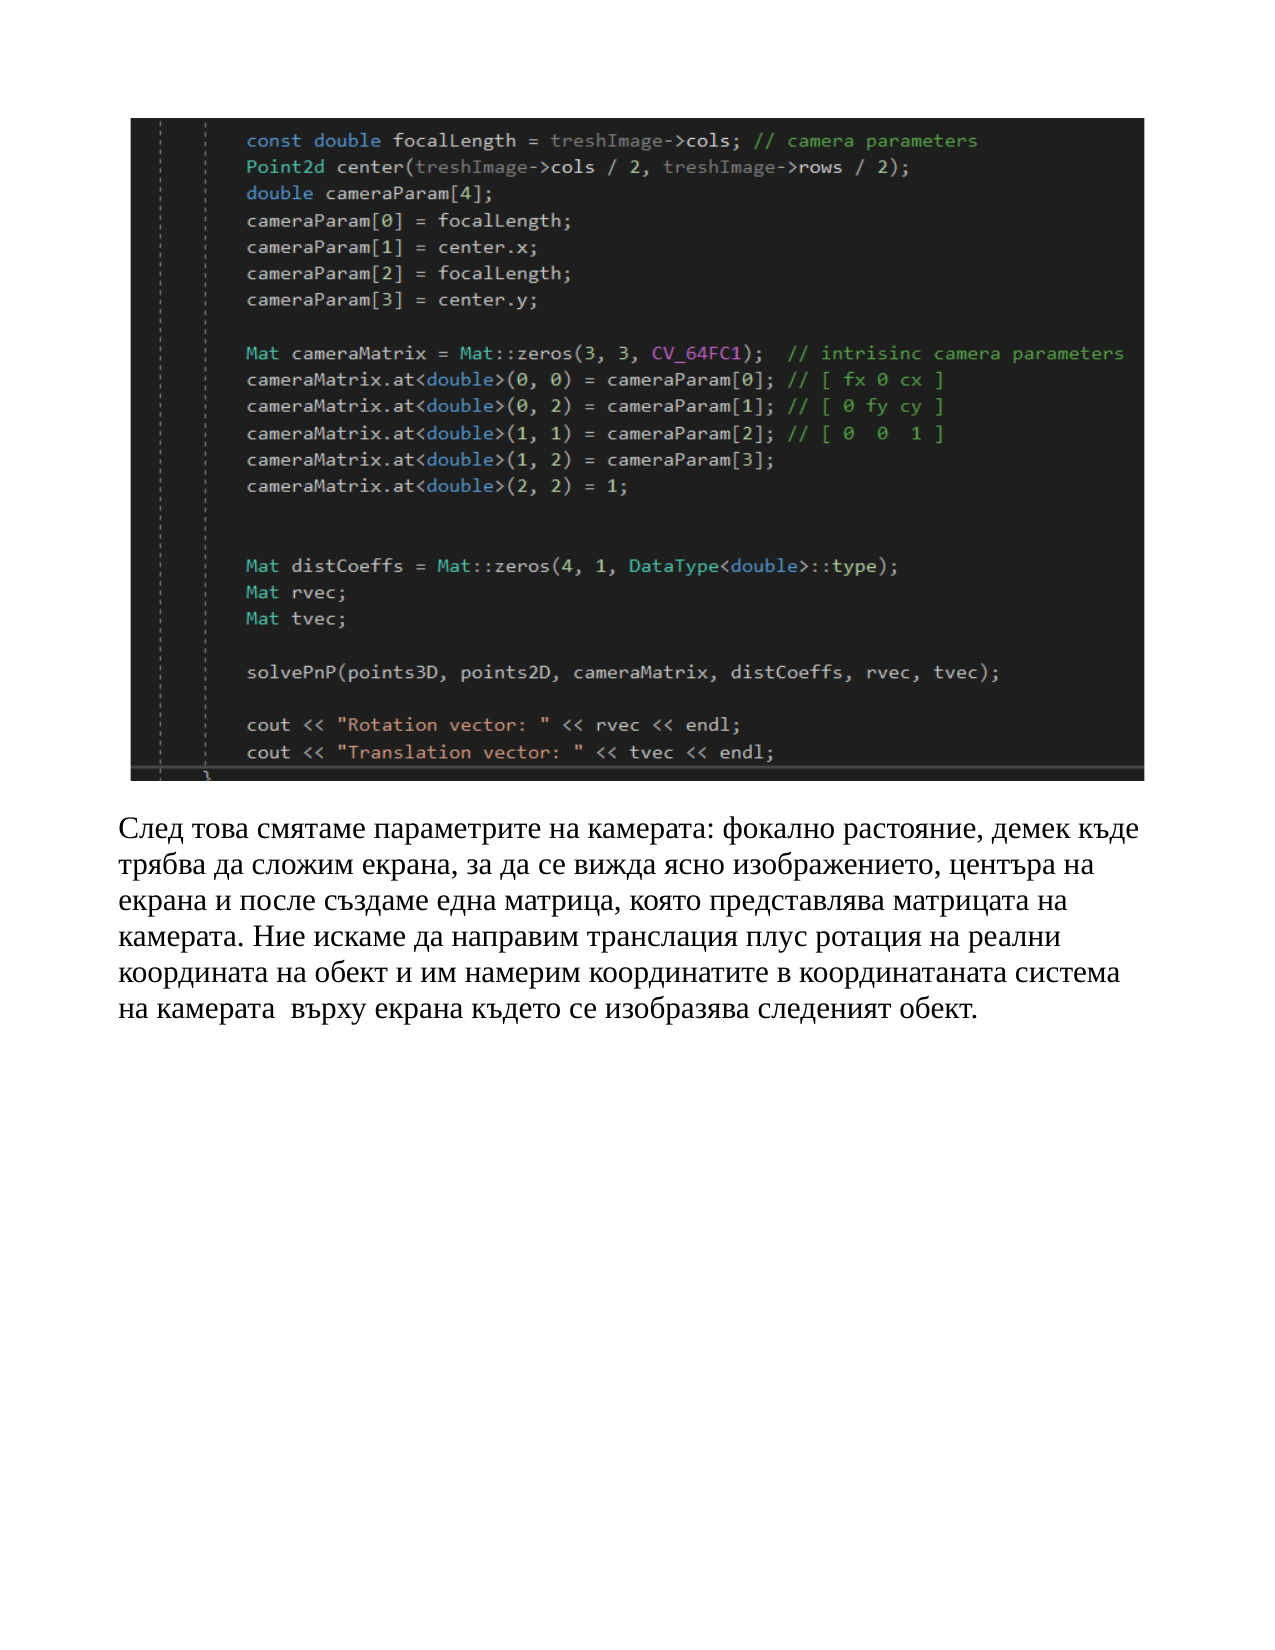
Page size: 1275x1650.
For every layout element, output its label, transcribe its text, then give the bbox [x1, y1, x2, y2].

text След това смятаме параметрите на камерата: фокално растояние, демек къде трябва да сложим екрана, за да се вижда ясно изображението, центъра на екрана и после създаме една матрица, която представлява матрицата на камерата. Ние искаме да направим транслация плус ротация на реални координата на обект и им намерим координатите в координатаната система на камерата върху екрана където се изобразява следеният обект. [118, 809, 1157, 1025]
picture [130, 118, 1145, 781]
